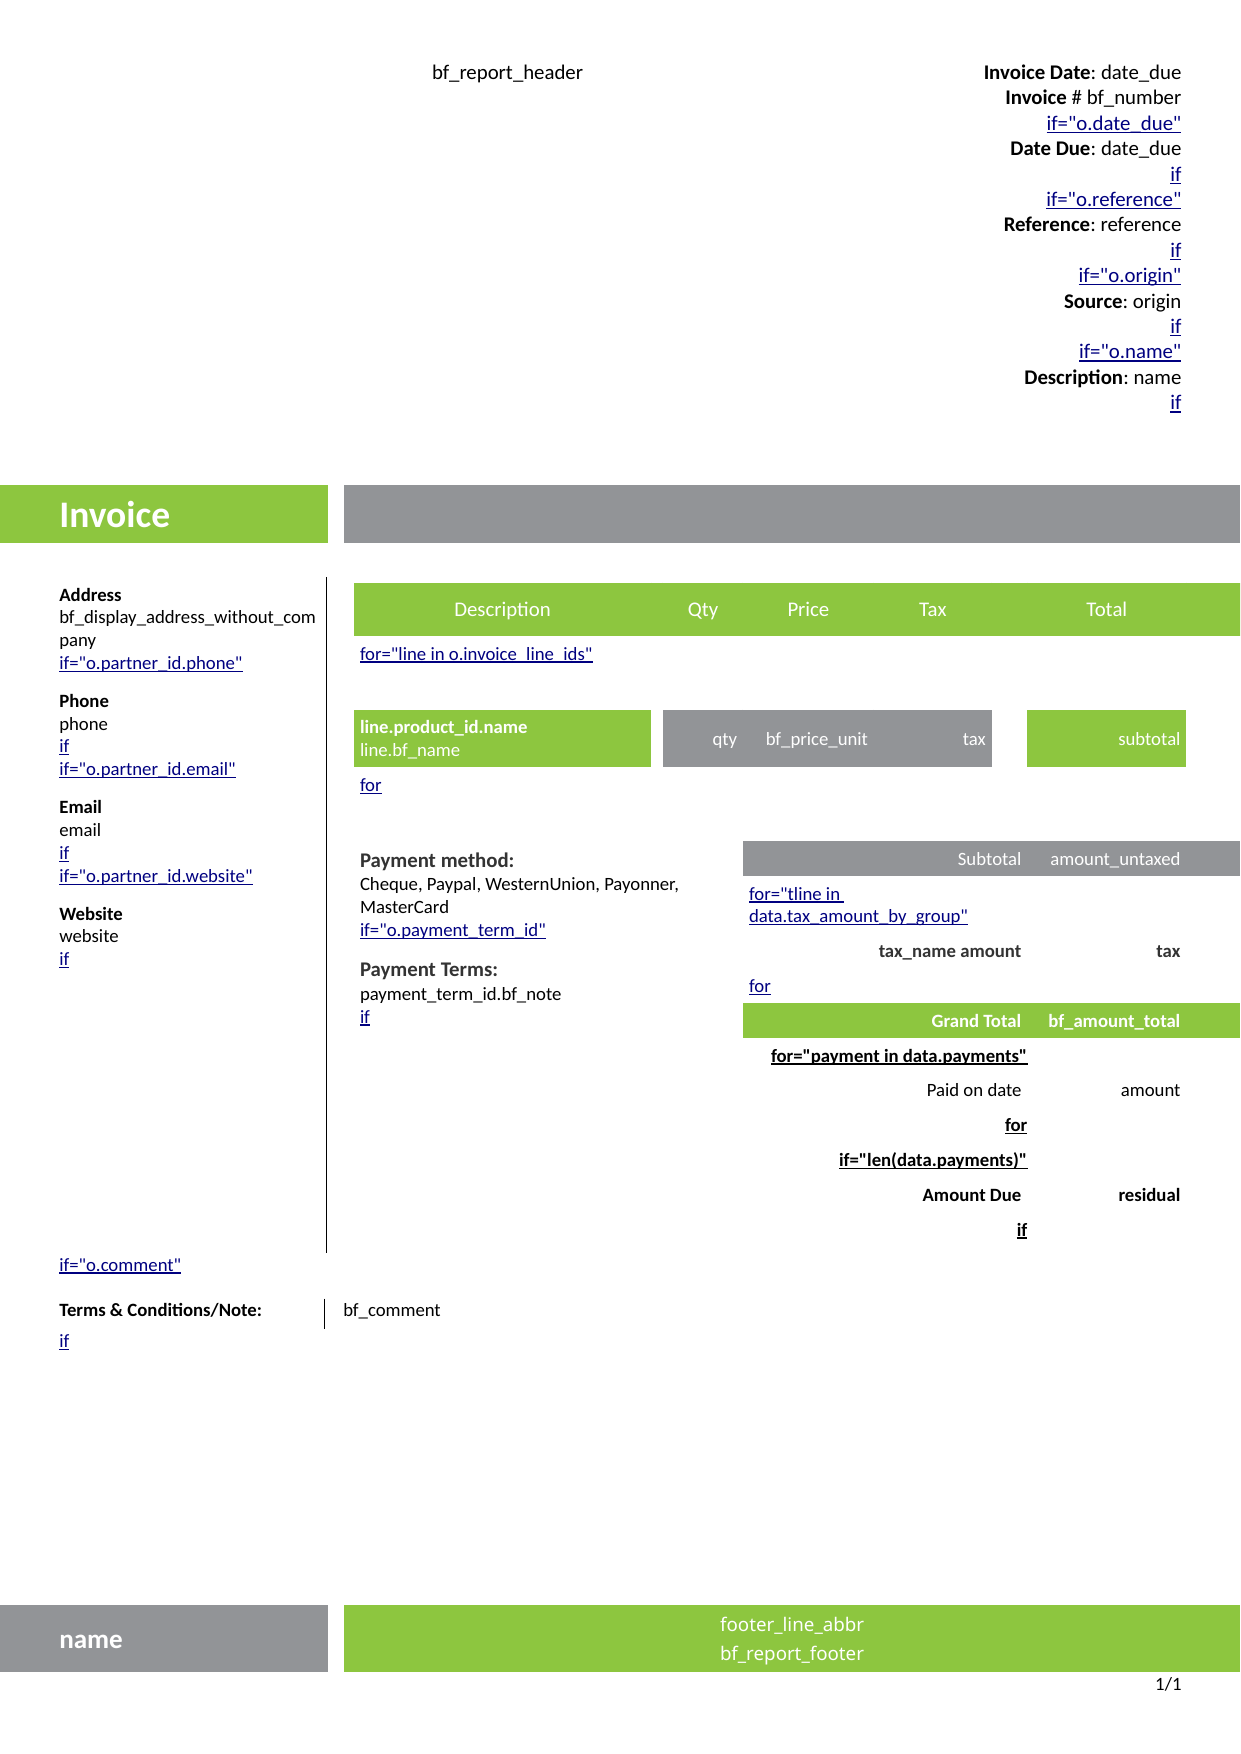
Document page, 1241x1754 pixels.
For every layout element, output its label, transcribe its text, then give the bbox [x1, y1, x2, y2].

table_cell [1186, 1212, 1240, 1247]
table_header [354, 1247, 1240, 1253]
table_cell subtotal [1027, 710, 1186, 767]
table_cell [1187, 1003, 1240, 1038]
table_cell for [743, 1108, 1027, 1142]
table_cell amount [1027, 1073, 1186, 1107]
table_cell [1186, 968, 1240, 1003]
table_cell [1027, 1038, 1186, 1073]
table_cell [1186, 1142, 1240, 1177]
table_cell Grand Total [743, 1003, 1027, 1038]
table_cell [1186, 876, 1240, 933]
table_cell [1027, 1142, 1186, 1177]
table_cell bf_amount_total [1028, 1003, 1186, 1038]
table_cell if="len(data.payments)" [743, 1142, 1027, 1177]
table_cell [1027, 767, 1186, 804]
table_cell [874, 636, 992, 673]
table_cell [651, 804, 663, 841]
table_cell tax [1027, 934, 1186, 968]
table_header [344, 485, 1240, 543]
table_cell [1186, 804, 1240, 841]
table_cell tax [874, 710, 992, 767]
table_cell [663, 636, 743, 673]
table_cell Paid on date [743, 1073, 1027, 1107]
table_cell bf_price_unit [743, 710, 873, 767]
table_header Terms & Conditions/Note: [59, 1299, 324, 1329]
table_cell Payment method: Cheque, Paypal, WesternUnion, Payonner, MasterCard if="o.payment_term_id" Payment Terms: payment_term_id.bf_note if [354, 841, 743, 1247]
table_header [354, 577, 1240, 583]
table_cell [1027, 673, 1186, 709]
table_cell [651, 636, 663, 673]
table_header [328, 485, 344, 543]
table_cell [743, 636, 874, 673]
table_header [652, 583, 662, 636]
table_cell [651, 767, 663, 804]
table_cell for="line in o.invoice_line_ids" [354, 636, 651, 673]
table_cell amount_untaxed [1028, 841, 1186, 876]
table_cell [354, 673, 651, 709]
table_cell [1186, 934, 1240, 968]
table_cell [743, 804, 874, 841]
table_cell [992, 710, 1027, 767]
table_cell if [743, 1212, 1027, 1247]
table_cell [1186, 710, 1240, 767]
table_cell [1186, 636, 1240, 673]
table_cell [1027, 804, 1186, 841]
table_cell [874, 673, 992, 709]
table_cell [1027, 636, 1186, 673]
table_cell [354, 804, 651, 841]
table_cell [1027, 876, 1186, 933]
table_cell residual [1027, 1177, 1186, 1212]
table_cell [1027, 1108, 1186, 1142]
table_header [325, 1299, 343, 1329]
table_cell for="tline in data.tax_amount_by_group" [743, 876, 1027, 933]
table_cell [1186, 1038, 1240, 1073]
table_cell for [354, 767, 651, 804]
table_cell [992, 673, 1027, 709]
table_cell Amount Due [743, 1177, 1027, 1212]
table_cell for="payment in data.payments" [743, 1038, 1027, 1073]
table_cell [663, 673, 743, 709]
table_header Tax [874, 583, 991, 636]
table_header [992, 583, 1027, 636]
text if="o.comment" [59, 1253, 1181, 1276]
table_cell [651, 710, 663, 767]
table_cell [651, 673, 663, 709]
table_cell [1027, 1212, 1186, 1247]
table_cell [992, 767, 1027, 804]
table_cell [1186, 767, 1240, 804]
table_cell [743, 767, 874, 804]
table_header Price [743, 583, 873, 636]
table_cell [663, 767, 743, 804]
table_header Description [354, 583, 651, 636]
table_header bf_comment [343, 1299, 1181, 1329]
table_cell [1186, 1177, 1240, 1212]
table_cell [992, 636, 1027, 673]
table_cell [992, 804, 1027, 841]
table_cell line.product_id.name line.bf_name [354, 710, 651, 767]
table_header [327, 577, 354, 1253]
table_cell qty [663, 710, 742, 767]
table_cell tax_name amount [743, 934, 1027, 968]
table_cell [1186, 1073, 1240, 1107]
text if [59, 1329, 1181, 1352]
table_cell [1187, 841, 1240, 876]
table_cell [1186, 1108, 1240, 1142]
table_header Invoice [0, 485, 328, 543]
table_cell [874, 804, 992, 841]
table_cell Subtotal [743, 841, 1027, 876]
table_header [1187, 583, 1239, 636]
table_header Address bf_display_address_without_company if="o.partner_id.phone" Phone phone if if="o.partner_id.email" Email email if if="o.partner_id.website" Website website if [0, 577, 326, 1253]
table_cell [1027, 968, 1186, 1003]
table_header Total [1028, 583, 1186, 636]
table_cell [1186, 673, 1240, 709]
table_cell for [743, 968, 1027, 1003]
table_cell [874, 767, 992, 804]
table_header Qty [663, 583, 742, 636]
table_cell [743, 673, 874, 709]
table_cell [663, 804, 743, 841]
